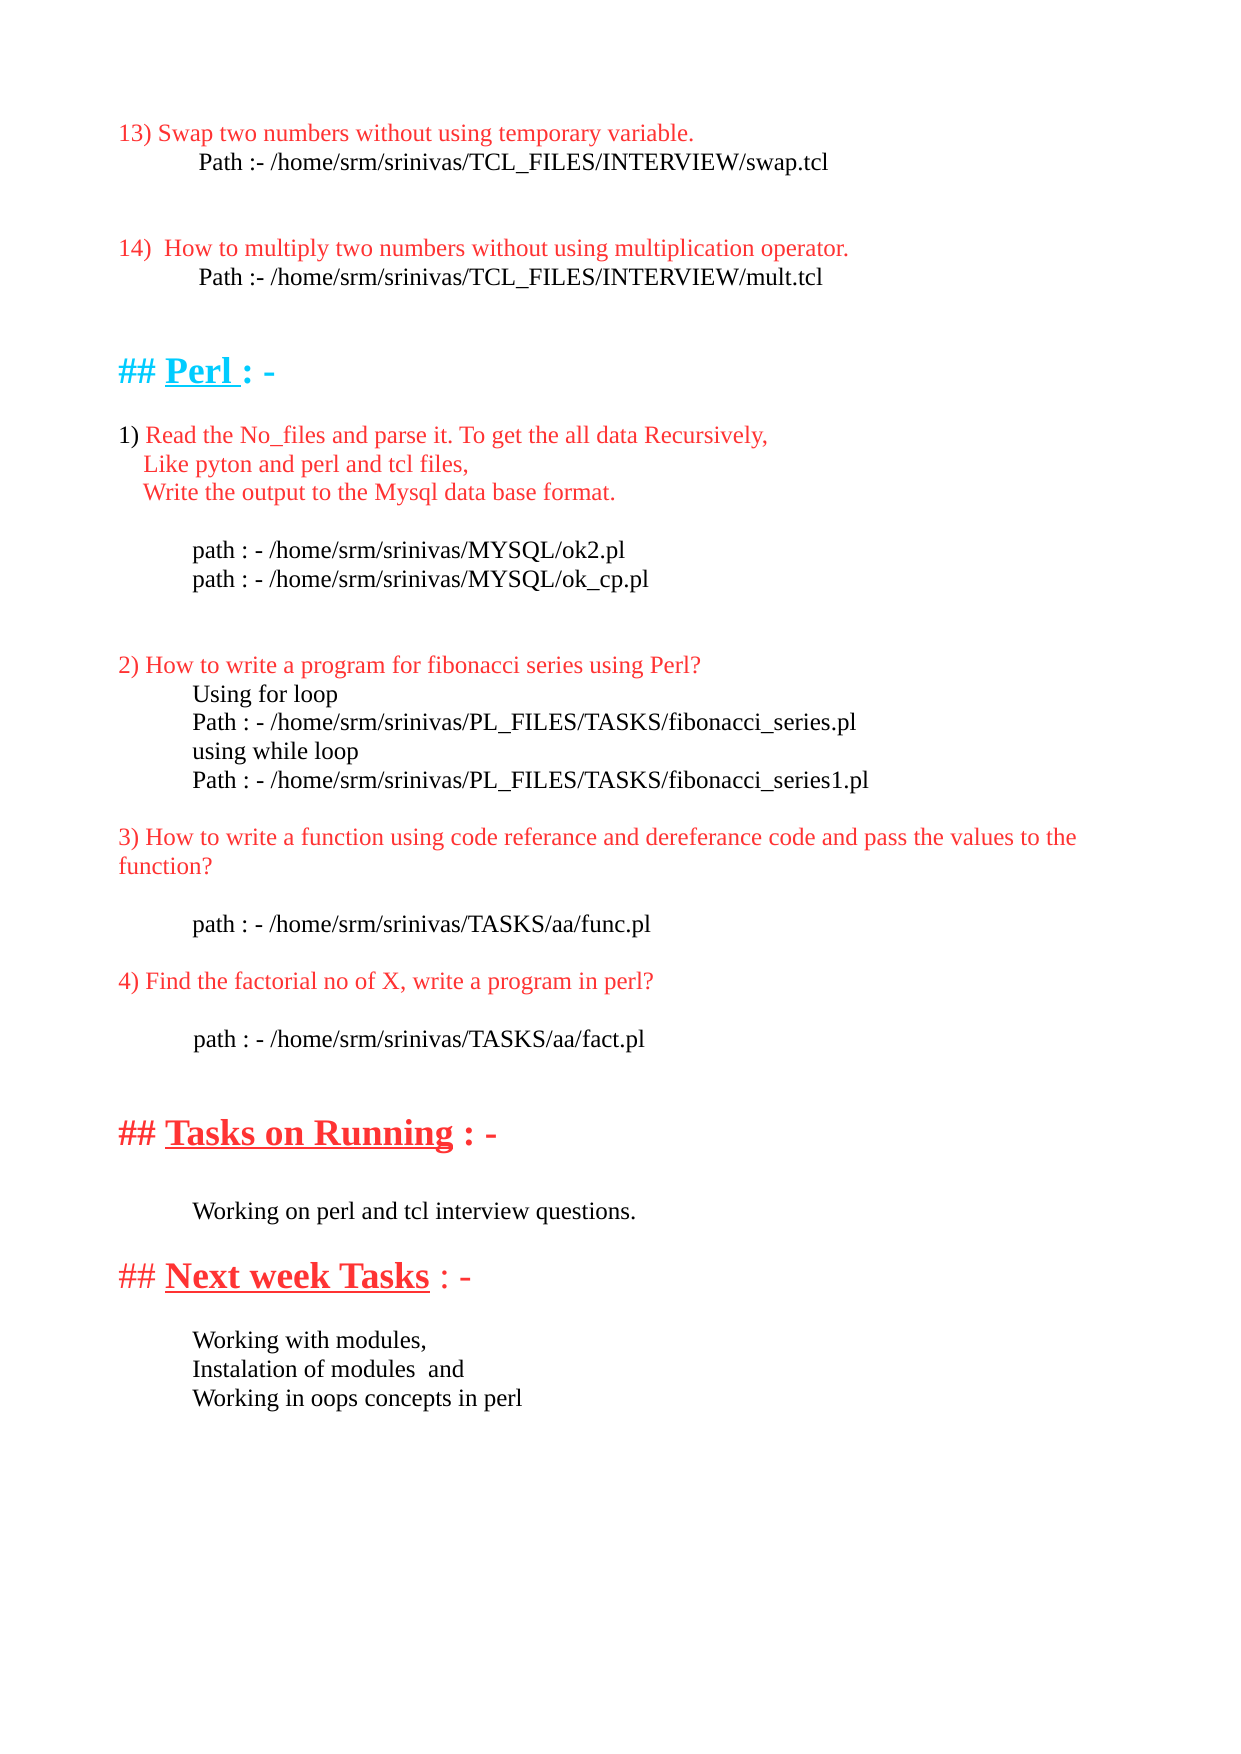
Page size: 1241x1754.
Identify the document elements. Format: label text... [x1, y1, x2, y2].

text path : - /home/srm/srinivas/TASKS/aa/fact.pl [118, 1024, 1122, 1052]
text 4) Find the factorial no of X, write a program in perl? [118, 966, 1122, 995]
text path : - /home/srm/srinivas/TASKS/aa/func.pl [118, 909, 1122, 937]
text 2) How to write a program for fibonacci series using Perl? [118, 650, 1122, 679]
text Path : - /home/srm/srinivas/PL_FILES/TASKS/fibonacci_series.pl [118, 707, 1122, 736]
text ## Tasks on Running : - [118, 1110, 1122, 1153]
text Like pyton and perl and tcl files, [118, 449, 1122, 477]
text path : - /home/srm/srinivas/MYSQL/ok2.pl [118, 535, 1122, 564]
text Using for loop [118, 679, 1122, 707]
text ## Next week Tasks : - [118, 1254, 1122, 1297]
text Working on perl and tcl interview questions. [118, 1196, 1122, 1225]
text ## Perl : - [118, 348, 1122, 391]
text using while loop [118, 736, 1122, 765]
text Path :- /home/srm/srinivas/TCL_FILES/INTERVIEW/swap.tcl [118, 147, 1122, 176]
text 14) How to multiply two numbers without using multiplication operator. [118, 233, 1122, 262]
text path : - /home/srm/srinivas/MYSQL/ok_cp.pl [118, 564, 1122, 592]
text Path : - /home/srm/srinivas/PL_FILES/TASKS/fibonacci_series1.pl [118, 765, 1122, 794]
text Path :- /home/srm/srinivas/TCL_FILES/INTERVIEW/mult.tcl [118, 262, 1122, 291]
text Write the output to the Mysql data base format. [118, 477, 1122, 506]
text 3) How to write a function using code referance and dereferance code and pass the values to the function? [118, 822, 1122, 880]
text 1) Read the No_files and parse it. To get the all data Recursively, [118, 420, 1122, 449]
text Working with modules, [118, 1326, 1122, 1354]
text Instalation of modules and [118, 1354, 1122, 1383]
text Working in oops concepts in perl [118, 1383, 1122, 1412]
text 13) Swap two numbers without using temporary variable. [118, 118, 1122, 147]
